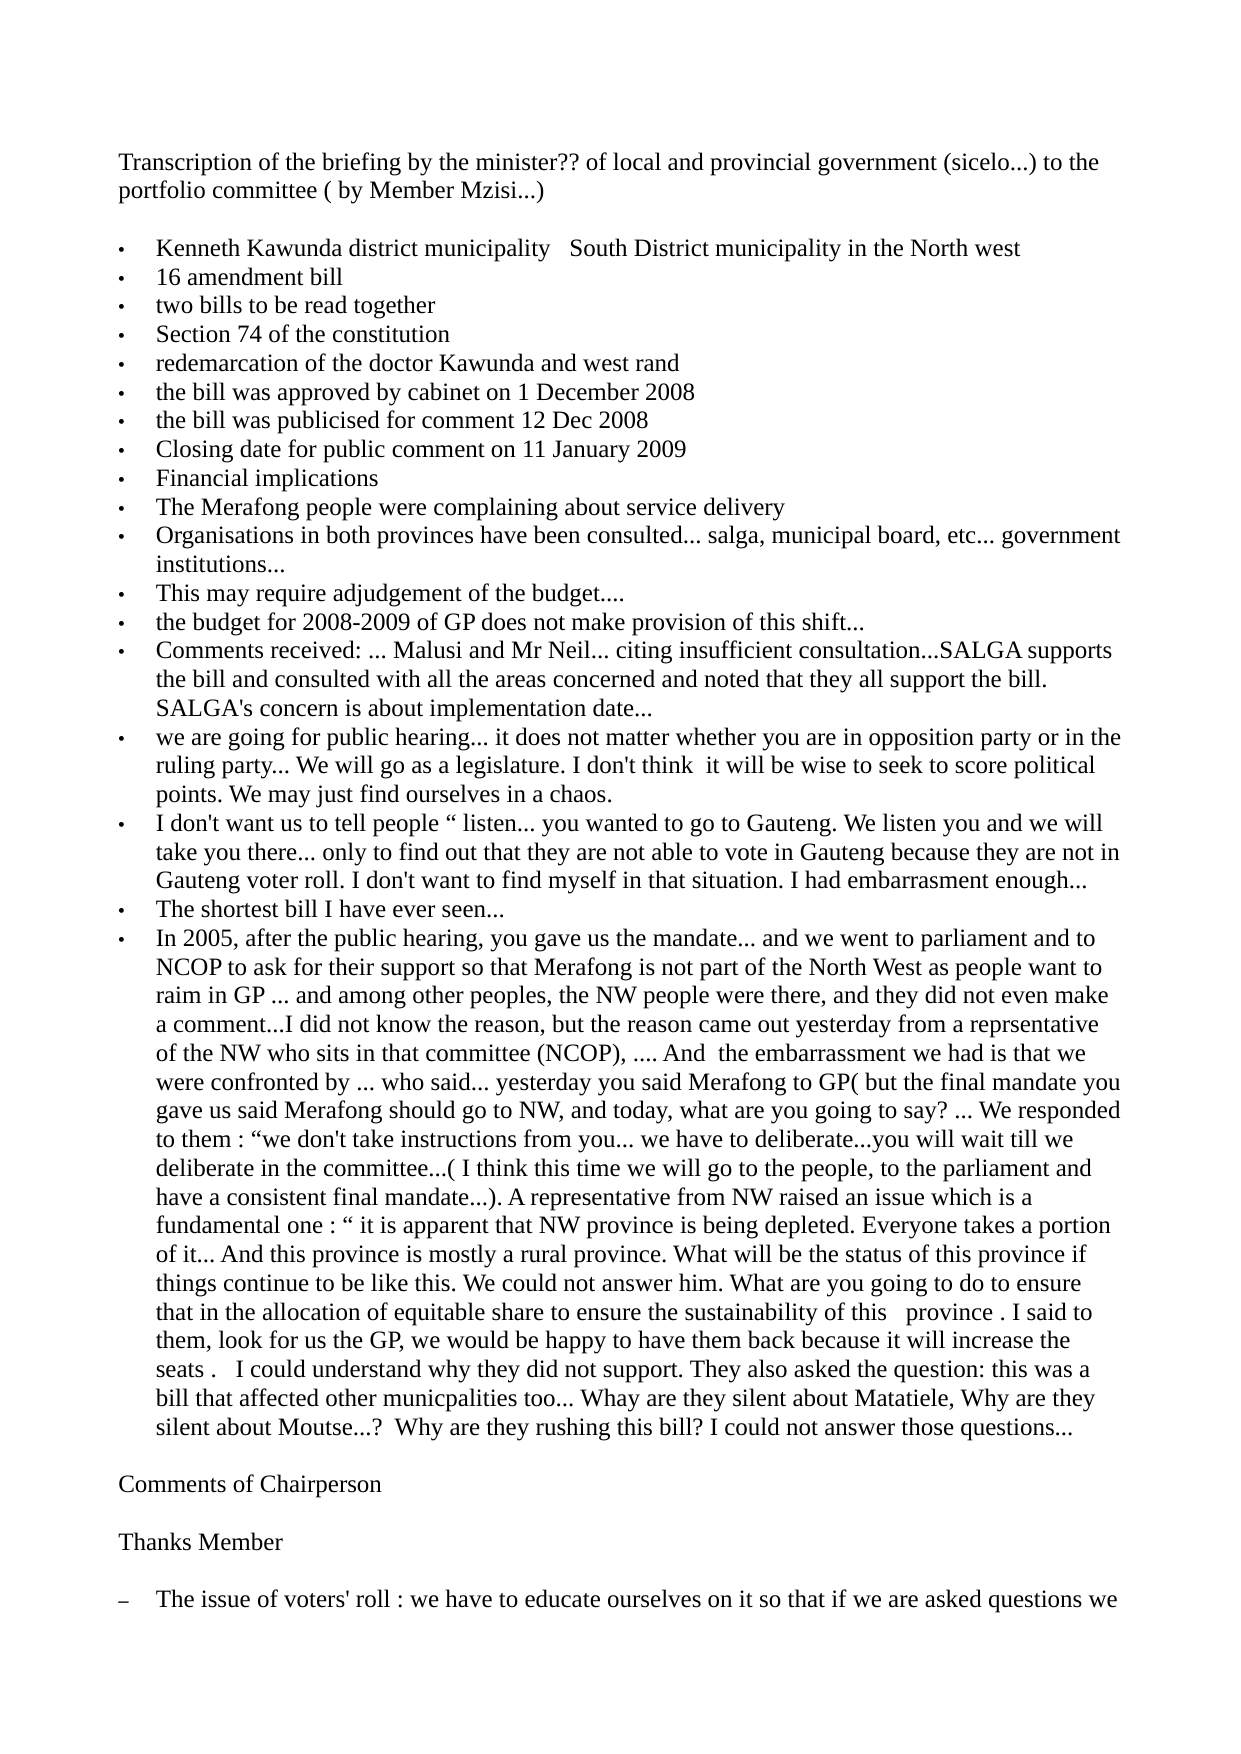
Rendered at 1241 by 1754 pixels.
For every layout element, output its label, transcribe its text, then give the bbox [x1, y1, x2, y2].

list This may require adjudgement of the budget.... [118, 578, 1122, 607]
list In 2005, after the public hearing, you gave us the mandate... and we went to parliament and to NCOP to ask for their support so that Merafong is not part of the North West as people want to raim in GP ... and among other peoples, the NW people were there, and they did not even make a comment...I did not know the reason, but the reason came out yesterday from a reprsentative of the NW who sits in that committee (NCOP), .... And the embarrassment we had is that we were confronted by ... who said... yesterday you said Merafong to GP( but the final mandate you gave us said Merafong should go to NW, and today, what are you going to say? ... We responded to them : “we don't take instructions from you... we have to deliberate...you will wait till we deliberate in the committee...( I think this time we will go to the people, to the parliament and have a consistent final mandate...). A representative from NW raised an issue which is a fundamental one : “ it is apparent that NW province is being depleted. Everyone takes a portion of it... And this province is mostly a rural province. What will be the status of this province if things continue to be like this. We could not answer him. What are you going to do to ensure that in the allocation of equitable share to ensure the sustainability of this province . I said to them, look for us the GP, we would be happy to have them back because it will increase the seats . I could understand why they did not support. They also asked the question: this was a bill that affected other municpalities too... Whay are they silent about Matatiele, Why are they silent about Moutse...? Why are they rushing this bill? I could not answer those questions... [118, 923, 1122, 1441]
text Transcription of the briefing by the minister?? of local and provincial government (sicelo...) to the portfolio committee ( by Member Mzisi...) [118, 147, 1122, 204]
list the bill was approved by cabinet on 1 December 2008 [118, 377, 1122, 406]
text Comments of Chairperson [118, 1469, 1122, 1498]
list Comments received: ... Malusi and Mr Neil... citing insufficient consultation...SALGA supports the bill and consulted with all the areas concerned and noted that they all support the bill. SALGA's concern is about implementation date... [118, 636, 1122, 722]
list The Merafong people were complaining about service delivery [118, 492, 1122, 521]
list I don't want us to tell people “ listen... you wanted to go to Gauteng. We listen you and we will take you there... only to find out that they are not able to vote in Gauteng because they are not in Gauteng voter roll. I don't want to find myself in that situation. I had embarrasment enough... [118, 808, 1122, 894]
list two bills to be read together [118, 291, 1122, 319]
list The issue of voters' roll : we have to educate ourselves on it so that if we are asked questions we [118, 1584, 1122, 1613]
list Kenneth Kawunda district municipality South District municipality in the North west [118, 233, 1122, 262]
list The shortest bill I have ever seen... [118, 894, 1122, 923]
list Organisations in both provinces have been consulted... salga, municipal board, etc... government institutions... [118, 521, 1122, 578]
text Thanks Member [118, 1527, 1122, 1556]
list Financial implications [118, 463, 1122, 492]
list the bill was publicised for comment 12 Dec 2008 [118, 406, 1122, 434]
list Section 74 of the constitution [118, 319, 1122, 348]
list the budget for 2008-2009 of GP does not make provision of this shift... [118, 607, 1122, 636]
list we are going for public hearing... it does not matter whether you are in opposition party or in the ruling party... We will go as a legislature. I don't think it will be wise to seek to score political points. We may just find ourselves in a chaos. [118, 722, 1122, 808]
list redemarcation of the doctor Kawunda and west rand [118, 348, 1122, 377]
list 16 amendment bill [118, 262, 1122, 291]
list Closing date for public comment on 11 January 2009 [118, 434, 1122, 463]
